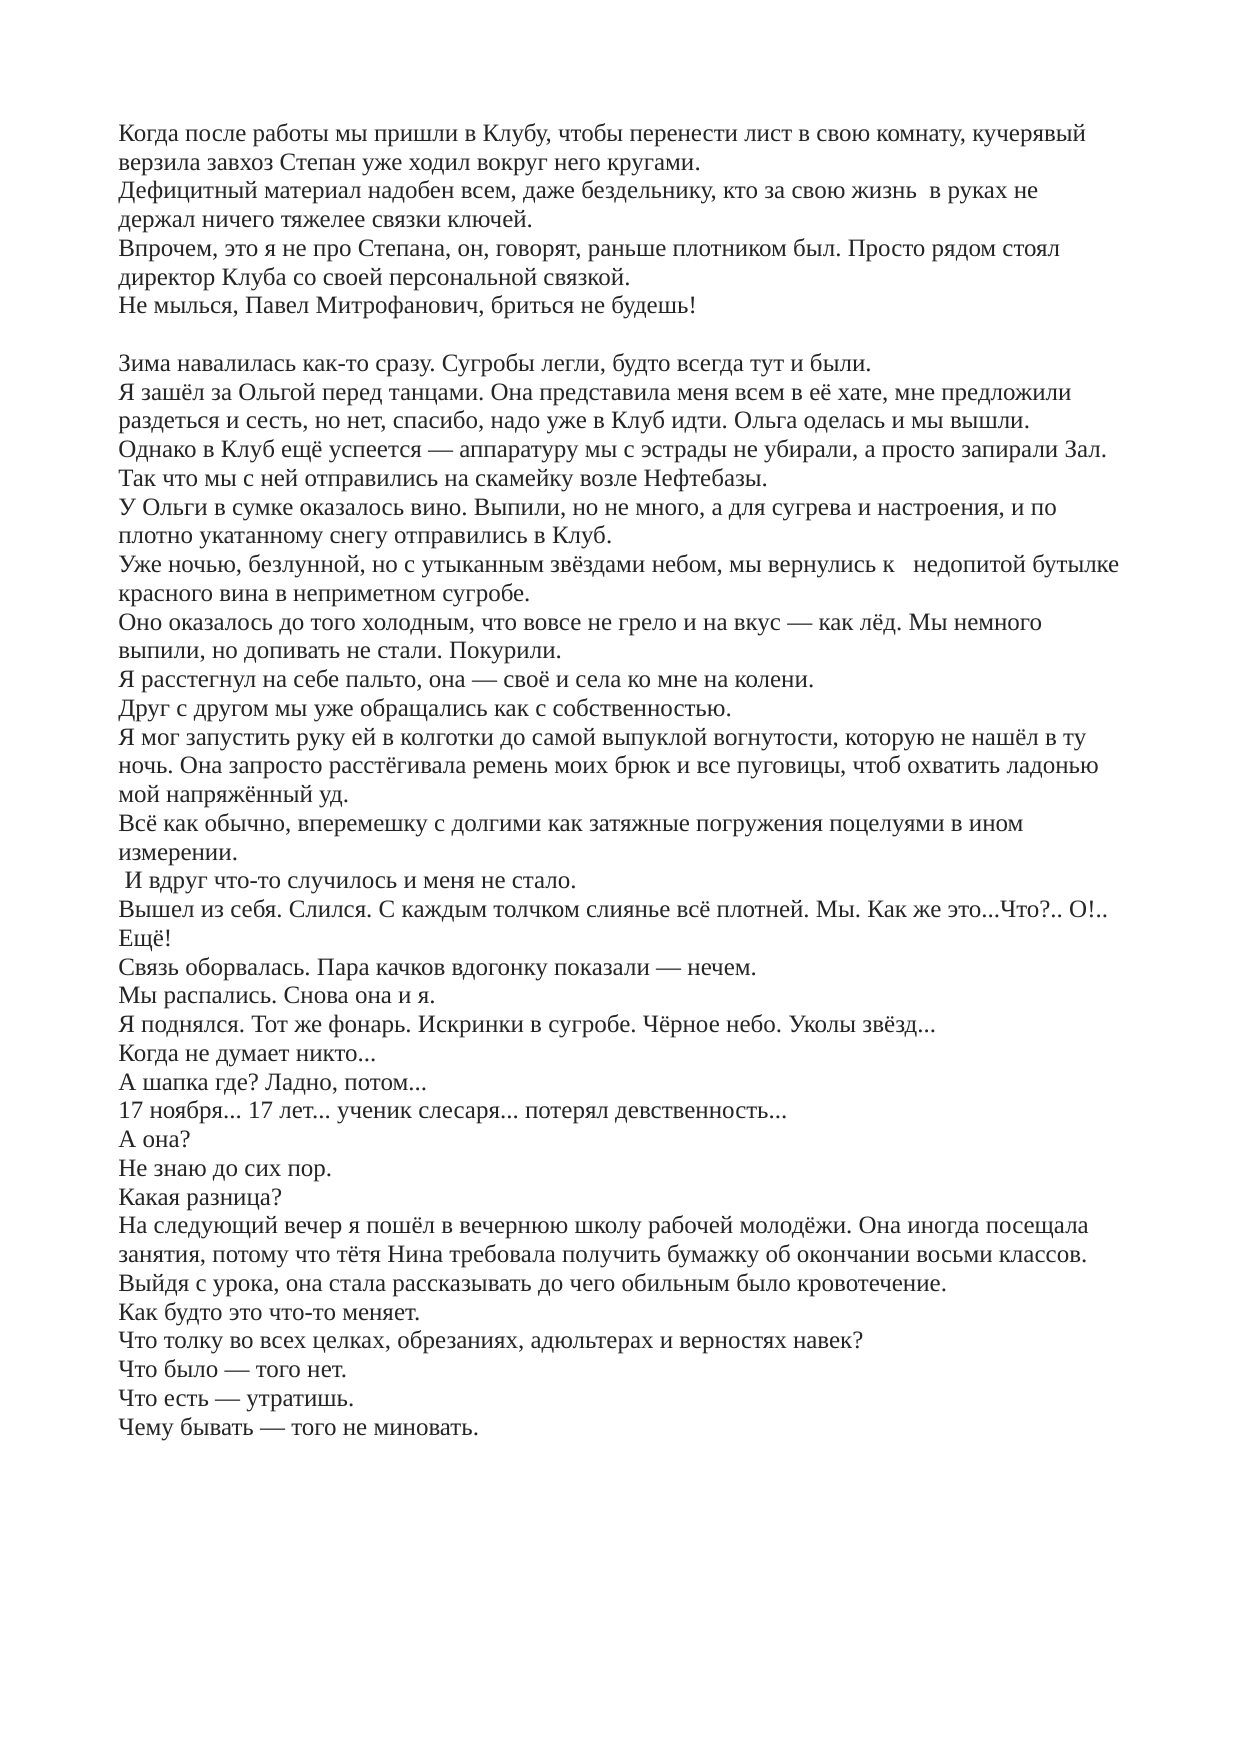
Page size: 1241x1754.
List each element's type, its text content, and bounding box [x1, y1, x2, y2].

text Оно оказалось до того холодным, что вовсе не грело и на вкус — как лёд. Мы немного выпили, но допивать не стали. Покурили. [118, 607, 1122, 664]
text У Ольги в сумке оказалось вино. Выпили, но не много, а для сугрева и настроения, и по плотно укатанному снегу отправились в Клуб. [118, 492, 1122, 549]
text Что толку во всех целках, обрезаниях, адюльтерах и верностях навек? [118, 1326, 1122, 1354]
text А она? [118, 1124, 1122, 1153]
text Я зашёл за Ольгой перед танцами. Она представила меня всем в её хате, мне предложили раздеться и сесть, но нет, спасибо, надо уже в Клуб идти. Ольга оделась и мы вышли. [118, 377, 1122, 434]
text Так что мы с ней отправились на скамейку возле Нефтебазы. [118, 463, 1122, 492]
text Друг с другом мы уже обращались как с собственностью. [118, 693, 1122, 722]
text Когда не думает никто... [118, 1038, 1122, 1067]
text Какая разница? [118, 1182, 1122, 1211]
text Однако в Клуб ещё успеется — аппаратуру мы с эстрады не убирали, а просто запирали Зал. [118, 434, 1122, 463]
text И вдруг что-то случилось и меня не стало. [118, 866, 1122, 894]
text Всё как обычно, вперемешку с долгими как затяжные погружения поцелуями в ином измерении. [118, 808, 1122, 866]
text Я поднялся. Тот же фонарь. Искринки в сугробе. Чёрное небо. Уколы звёзд... [118, 1009, 1122, 1038]
text Зима навалилась как-то сразу. Сугробы легли, будто всегда тут и были. [118, 348, 1122, 377]
text Я расстегнул на себе пальто, она — своё и села ко мне на колени. [118, 664, 1122, 693]
text Связь оборвалась. Пара качков вдогонку показали — нечем. [118, 952, 1122, 981]
text А шапка где? Ладно, потом... [118, 1067, 1122, 1096]
text На следующий вечер я пошёл в вечернюю школу рабочей молодёжи. Она иногда посещала занятия, потому что тётя Нина требовала получить бумажку об окончании восьми классов. [118, 1211, 1122, 1268]
text Как будто это что-то меняет. [118, 1297, 1122, 1326]
text Чему бывать — того не миновать. [118, 1412, 1122, 1441]
text Дефицитный материал надобен всем, даже бездельнику, кто за свою жизнь в руках не держал ничего тяжелее связки ключей. [118, 176, 1122, 233]
text Что было — того нет. [118, 1354, 1122, 1383]
text Уже ночью, безлунной, но с утыканным звёздами небом, мы вернулись к недопитой бутылке красного вина в неприметном сугробе. [118, 549, 1122, 607]
text Что есть — утратишь. [118, 1383, 1122, 1412]
text Когда после работы мы пришли в Клубу, чтобы перенести лист в свою комнату, кучерявый верзила завхоз Степан уже ходил вокруг него кругами. [118, 118, 1122, 176]
text Мы распались. Снова она и я. [118, 981, 1122, 1009]
text Впрочем, это я не про Степана, он, говорят, раньше плотником был. Просто рядом стоял директор Клуба со своей персональной связкой. [118, 233, 1122, 291]
text Не знаю до сих пор. [118, 1153, 1122, 1182]
text Выйдя с урока, она стала рассказывать до чего обильным было кровотечение. [118, 1268, 1122, 1297]
text Не мылься, Павел Митрофанович, бриться не будешь! [118, 291, 1122, 319]
text Вышел из себя. Слился. С каждым толчком слиянье всё плотней. Мы. Как же это...Что?.. О!.. Ещё! [118, 894, 1122, 952]
text Я мог запустить руку ей в колготки до самой выпуклой вогнутости, которую не нашёл в ту ночь. Она запросто расстёгивала ремень моих брюк и все пуговицы, чтоб охватить ладонью мой напряжённый уд. [118, 722, 1122, 808]
text 17 ноября... 17 лет... ученик слесаря... потерял девственность... [118, 1096, 1122, 1124]
